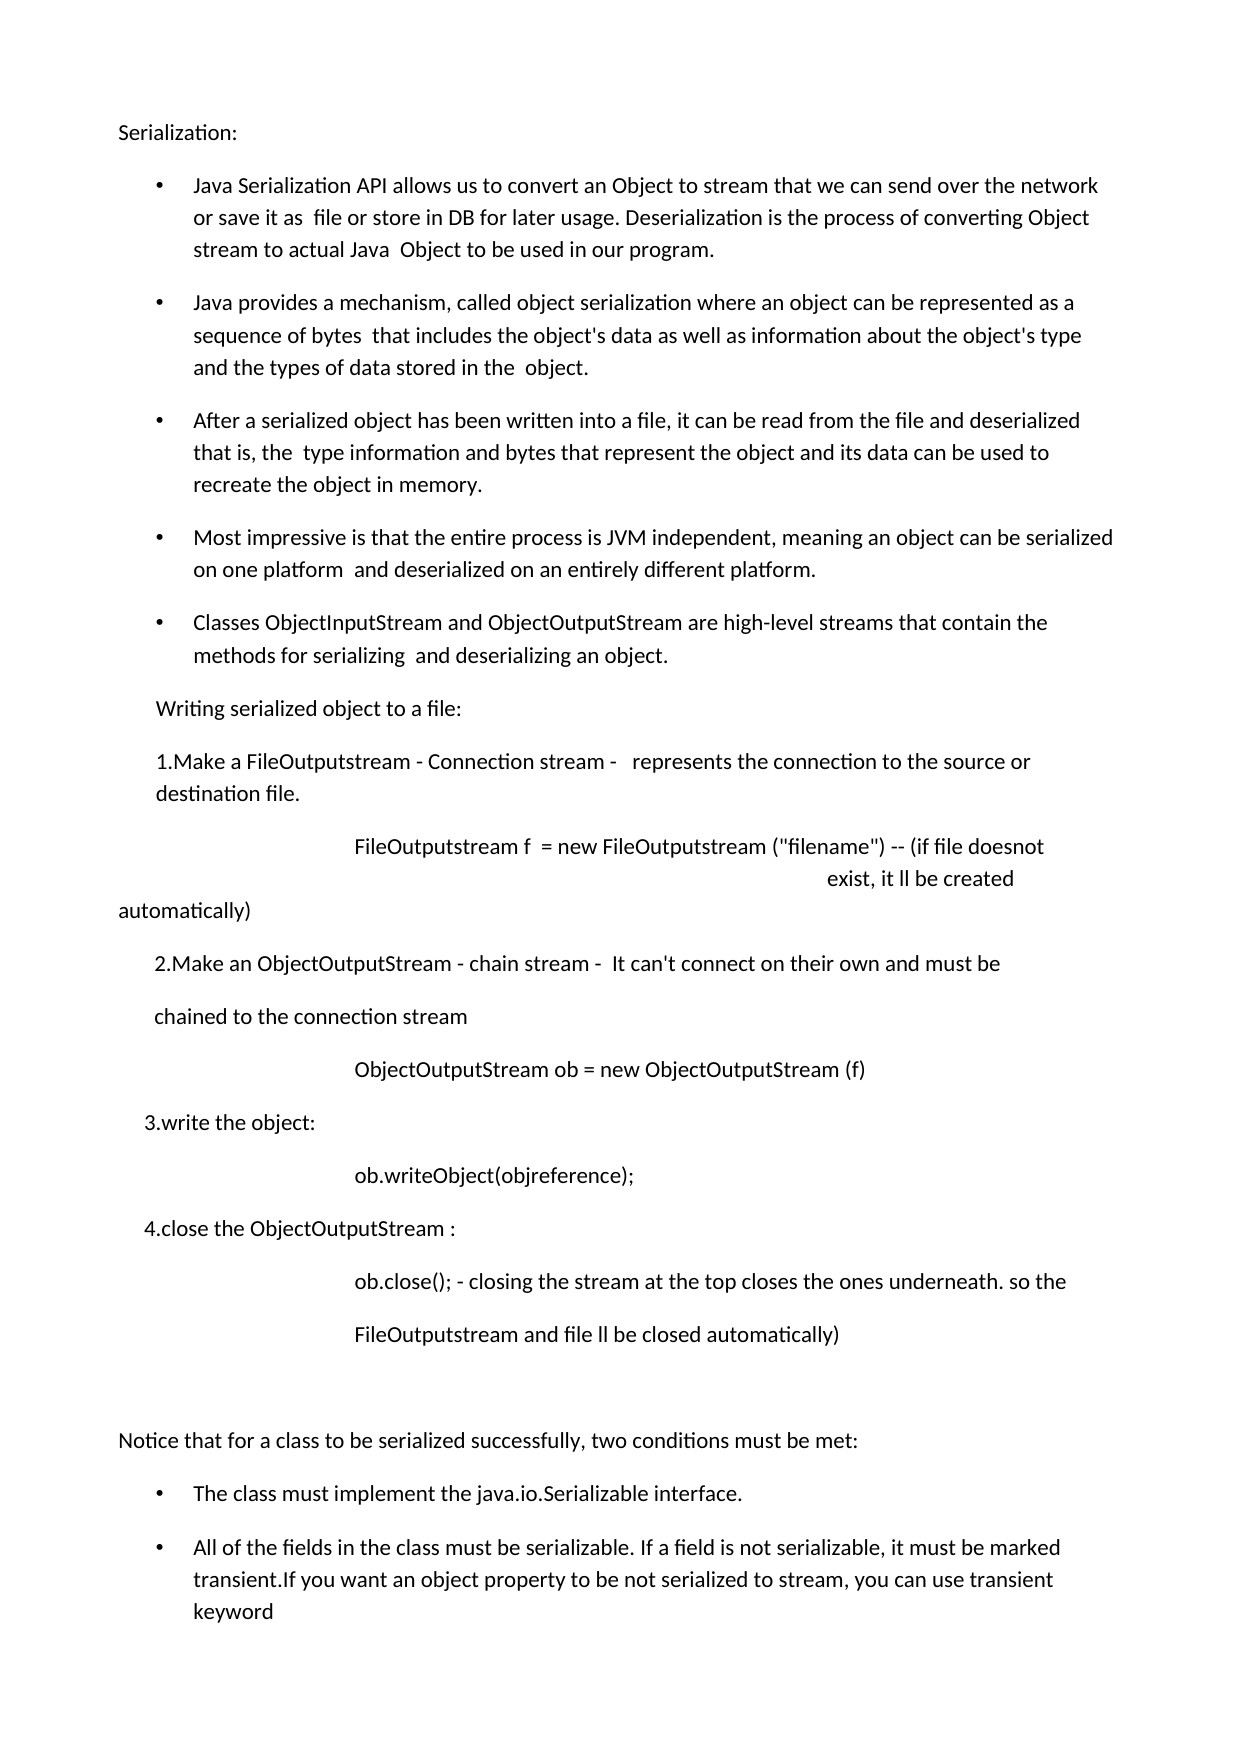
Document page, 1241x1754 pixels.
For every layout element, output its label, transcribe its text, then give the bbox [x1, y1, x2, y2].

text Notice that for a class to be serialized successfully, two conditions must be met: [118, 1427, 1122, 1454]
text 4.close the ObjectOutputStream : [118, 1214, 1122, 1242]
list Java Serialization API allows us to convert an Object to stream that we can send over the network or save it as file or store in DB for later usage. Deserialization is the process of converting Object stream to actual Java Object to be used in our program. [156, 171, 1122, 263]
text Writing serialized object to a file: [156, 694, 1122, 722]
text 3.write the object: [118, 1108, 1122, 1136]
list Most impressive is that the entire process is JVM independent, meaning an object can be serialized on one platform and deserialized on an entirely different platform. [156, 523, 1122, 583]
text FileOutputstream f = new FileOutputstream ("filename") -- (if file doesnot exist, it ll be created automatically) [118, 832, 1122, 924]
list The class must implement the java.io.Serializable interface. [156, 1479, 1122, 1508]
text ObjectOutputStream ob = new ObjectOutputStream (f) [118, 1055, 1122, 1083]
text chained to the connection stream [118, 1002, 1122, 1030]
list Classes ObjectInputStream and ObjectOutputStream are high-level streams that contain the methods for serializing and deserializing an object. [156, 608, 1122, 669]
text ob.close(); - closing the stream at the top closes the ones underneath. so the [118, 1267, 1122, 1296]
text ob.writeObject(objreference); [118, 1161, 1122, 1189]
list All of the fields in the class must be serializable. If a field is not serializable, it must be marked transient.If you want an object property to be not serialized to stream, you can use transient keyword [156, 1533, 1122, 1625]
text 2.Make an ObjectOutputStream - chain stream - It can't connect on their own and must be [118, 949, 1122, 977]
list Java provides a mechanism, called object serialization where an object can be represented as a sequence of bytes that includes the object's data as well as information about the object's type and the types of data stored in the object. [156, 288, 1122, 381]
list After a serialized object has been written into a file, it can be read from the file and deserialized that is, the type information and bytes that represent the object and its data can be used to recreate the object in memory. [156, 406, 1122, 498]
text FileOutputstream and file ll be closed automatically) [118, 1321, 1122, 1348]
text Serialization: [118, 118, 1122, 146]
text 1.Make a FileOutputstream - Connection stream - represents the connection to the source or destination file. [156, 747, 1122, 807]
